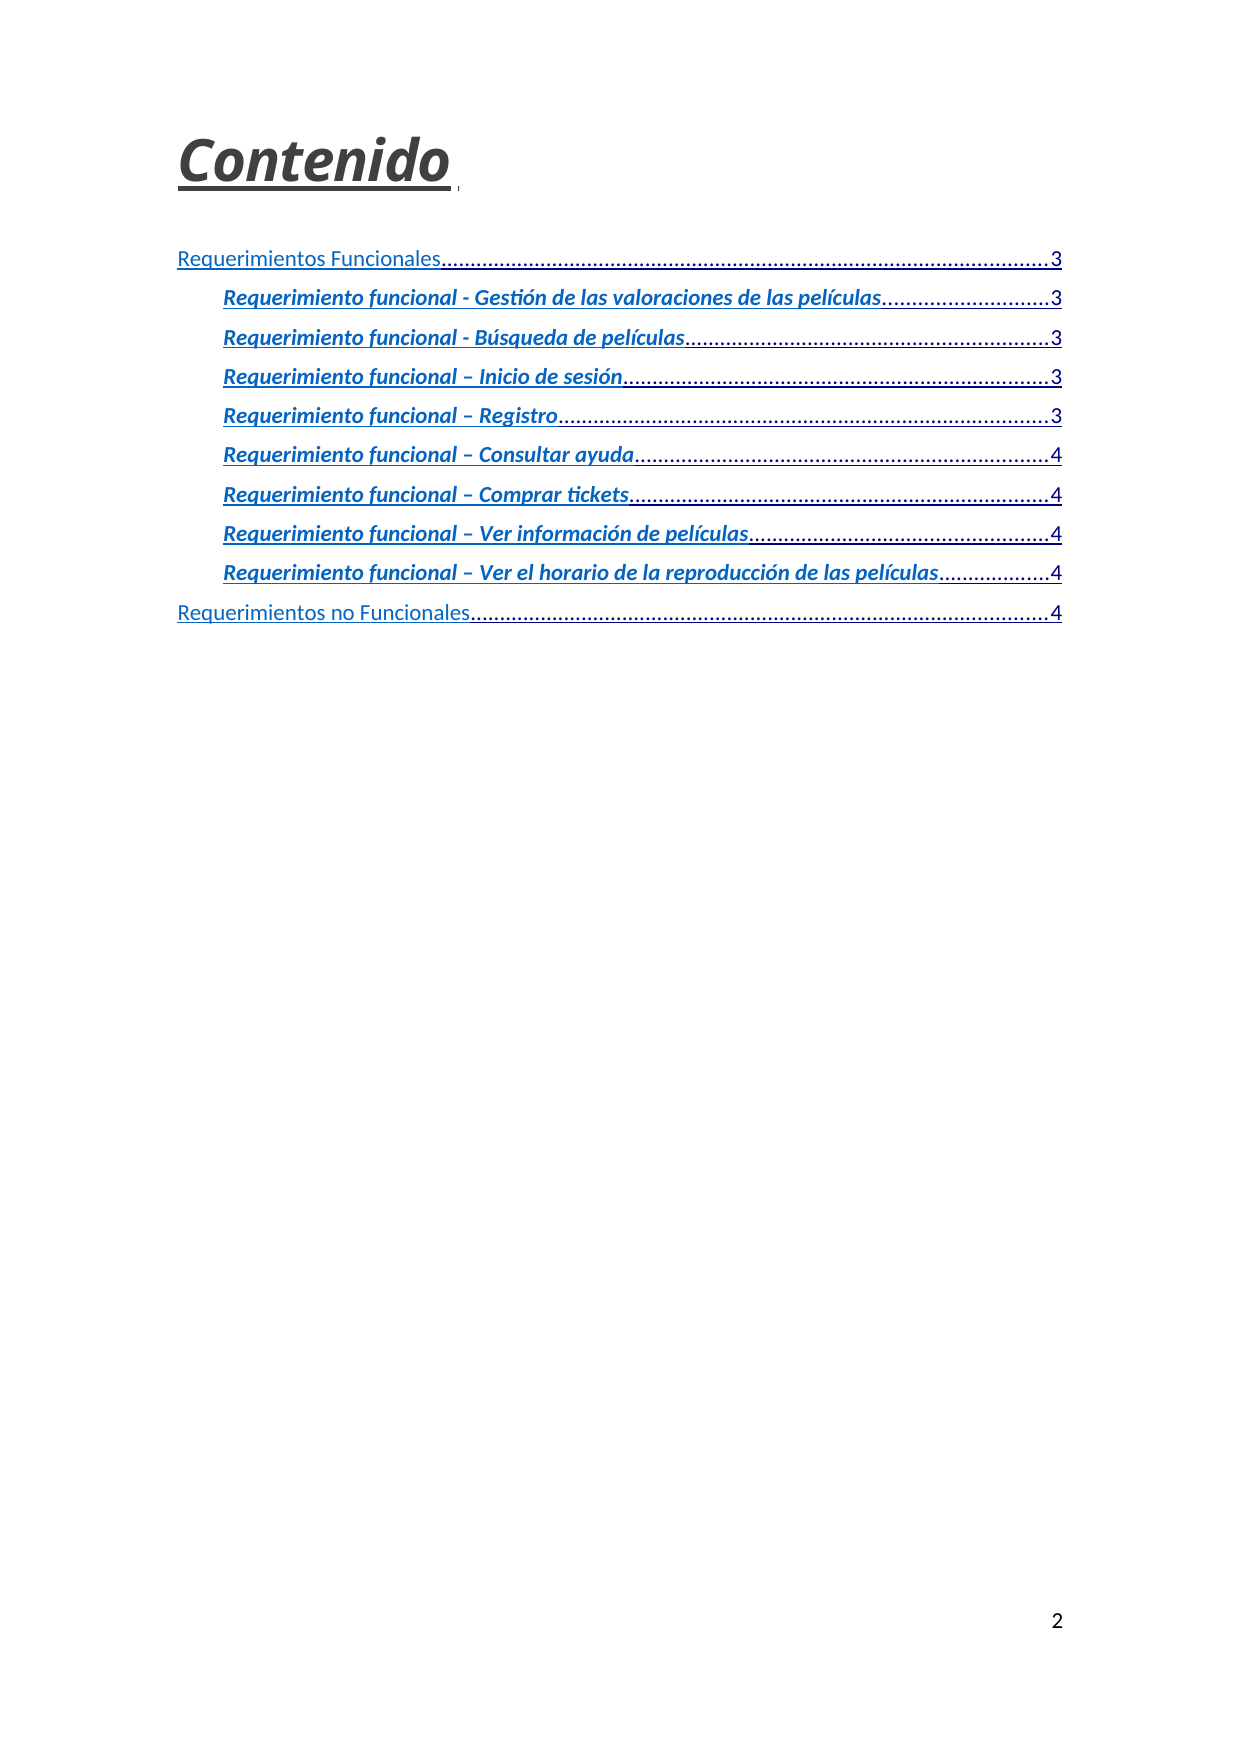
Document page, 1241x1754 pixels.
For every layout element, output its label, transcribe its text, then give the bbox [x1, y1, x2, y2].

text Requerimiento funcional – Ver el horario de la reproducción de las películas 4 [223, 558, 1063, 586]
text Requerimiento funcional – Inicio de sesión 3 [223, 362, 1063, 390]
text Requerimiento funcional – Consultar ayuda 4 [223, 441, 1063, 469]
text Requerimiento funcional - Búsqueda de películas 3 [223, 323, 1063, 351]
text Requerimiento funcional – Comprar tickets 4 [223, 480, 1063, 508]
text Requerimiento funcional – Registro 3 [223, 401, 1063, 429]
text Requerimiento funcional – Ver información de películas 4 [223, 519, 1063, 547]
text Requerimiento funcional - Gestión de las valoraciones de las películas 3 [223, 283, 1063, 312]
text Requerimientos Funcionales 3 [177, 244, 1063, 272]
text Contenido [177, 119, 1063, 199]
text Requerimientos no Funcionales 4 [177, 598, 1063, 626]
